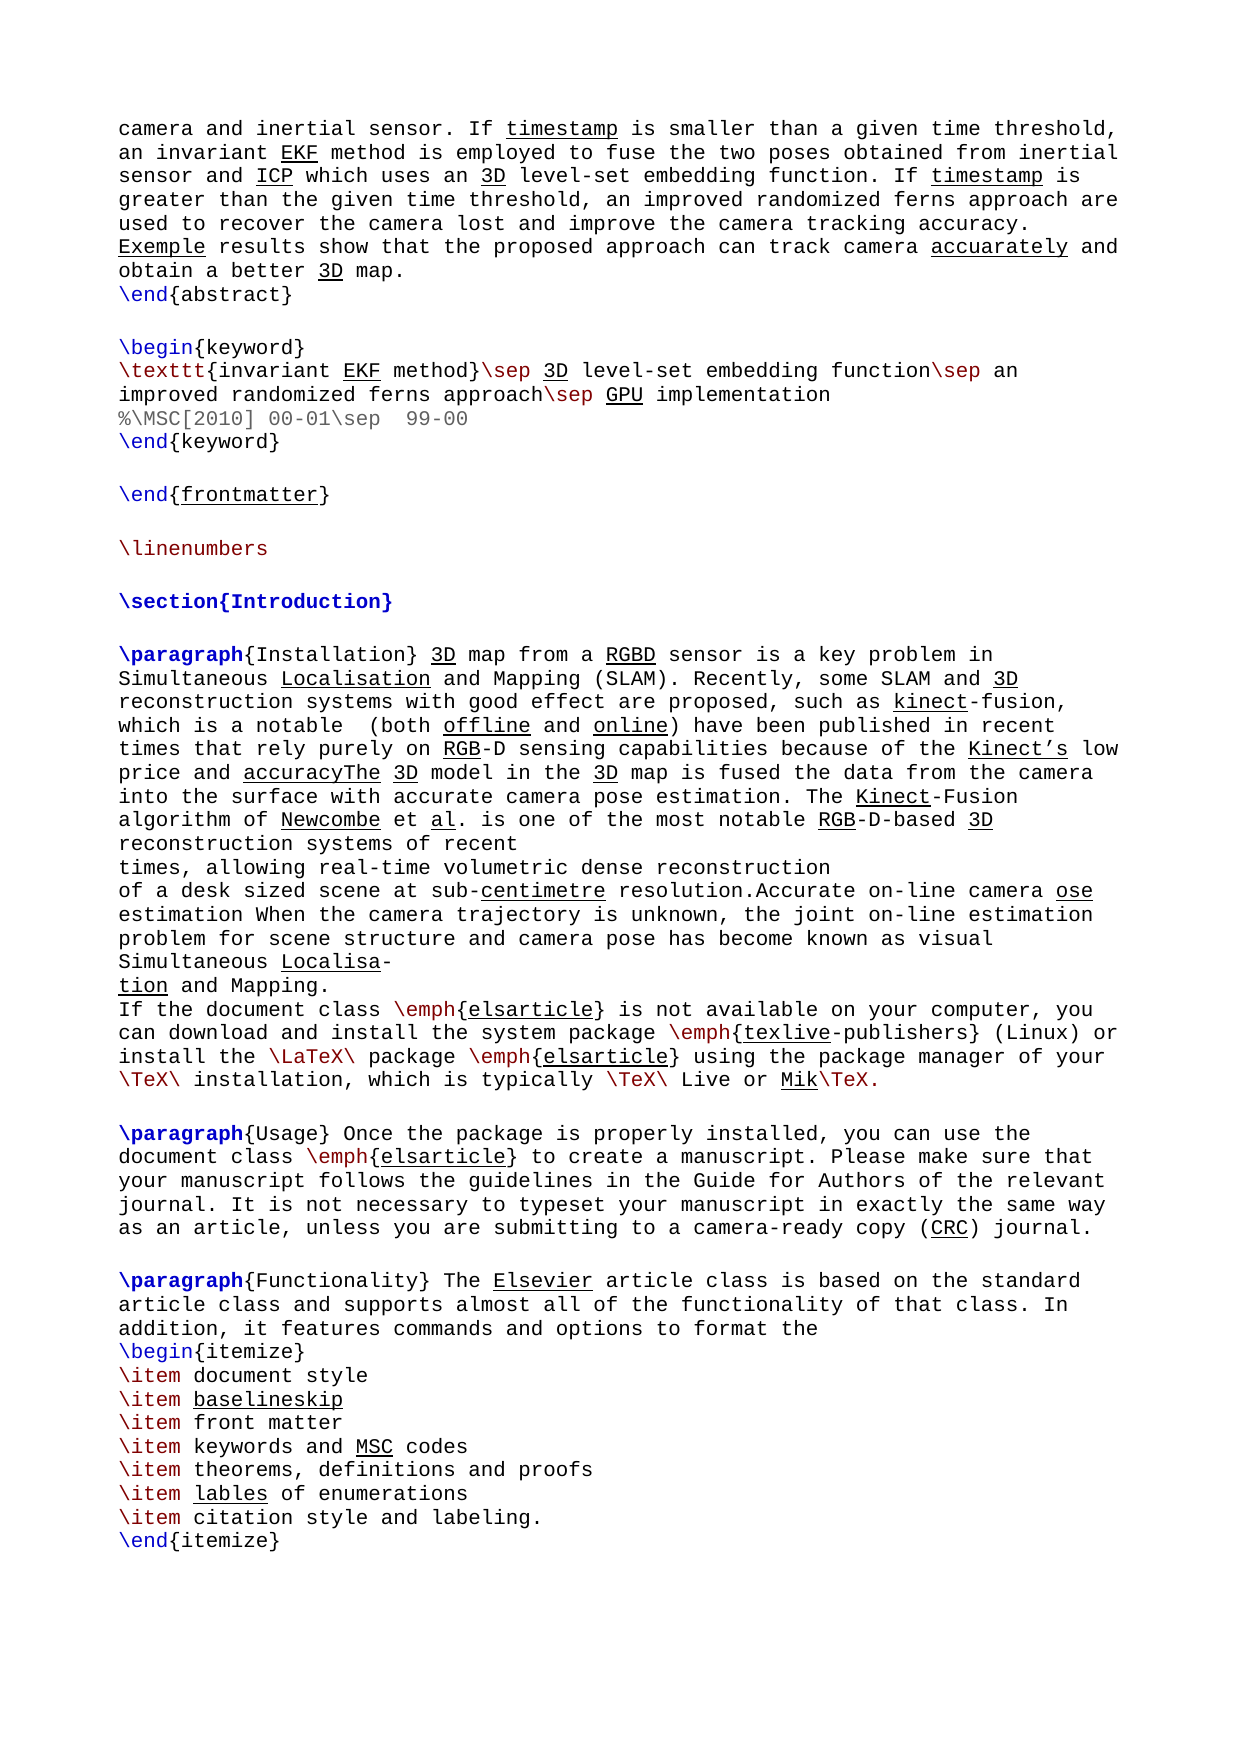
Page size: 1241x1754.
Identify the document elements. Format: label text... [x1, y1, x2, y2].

text tion and Mapping. [118, 975, 1122, 998]
text \end{frontmatter} [118, 484, 1122, 508]
text camera and inertial sensor. If timestamp is smaller than a given time threshold, an invariant EKF method is employed to fuse the two poses obtained from inertial sensor and ICP which uses an 3D level-set embedding function. If timestamp is greater than the given time threshold, an improved randomized ferns approach are used to recover the camera lost and improve the camera tracking accuracy. Exemple results show that the proposed approach can track camera accuarately and obtain a better 3D map. [118, 118, 1122, 284]
text \texttt{invariant EKF method}\sep 3D level-set embedding function\sep an improved randomized ferns approach\sep GPU implementation [118, 360, 1122, 408]
text \begin{keyword} [118, 337, 1122, 360]
text \item keywords and MSC codes [118, 1436, 1122, 1459]
text of a desk sized scene at sub-centimetre resolution.Accurate on-line camera ose estimation When the camera trajectory is unknown, the joint on-line estimation problem for scene structure and camera pose has become known as visual Simultaneous Localisa- [118, 880, 1122, 975]
text %\MSC[2010] 00-01\sep 99-00 [118, 408, 1122, 431]
text \end{keyword} [118, 431, 1122, 455]
text \begin{itemize} [118, 1341, 1122, 1365]
text \item lables of enumerations [118, 1483, 1122, 1507]
text \end{itemize} [118, 1530, 1122, 1554]
text \linenumbers [118, 538, 1122, 561]
text \item document style [118, 1365, 1122, 1388]
text \paragraph{Usage} Once the package is properly installed, you can use the document class \emph{elsarticle} to create a manuscript. Please make sure that your manuscript follows the guidelines in the Guide for Authors of the relevant journal. It is not necessary to typeset your manuscript in exactly the same way as an article, unless you are submitting to a camera-ready copy (CRC) journal. [118, 1123, 1122, 1241]
text \paragraph{Functionality} The Elsevier article class is based on the standard article class and supports almost all of the functionality of that class. In addition, it features commands and options to format the [118, 1270, 1122, 1341]
text \section{Introduction} [118, 591, 1122, 614]
text \item front matter [118, 1412, 1122, 1436]
text \item theorems, definitions and proofs [118, 1459, 1122, 1483]
text times, allowing real-time volumetric dense reconstruction [118, 857, 1122, 880]
text If the document class \emph{elsarticle} is not available on your computer, you can download and install the system package \emph{texlive-publishers} (Linux) or install the \LaTeX\ package \emph{elsarticle} using the package manager of your \TeX\ installation, which is typically \TeX\ Live or Mik\TeX. [118, 998, 1122, 1093]
text \item citation style and labeling. [118, 1507, 1122, 1530]
text \paragraph{Installation} 3D map from a RGBD sensor is a key problem in Simultaneous Localisation and Mapping (SLAM). Recently, some SLAM and 3D reconstruction systems with good effect are proposed, such as kinect-fusion, which is a notable (both offline and online) have been published in recent [118, 644, 1122, 738]
text times that rely purely on RGB-D sensing capabilities because of the Kinect’s low price and accuracyThe 3D model in the 3D map is fused the data from the camera into the surface with accurate camera pose estimation. The Kinect-Fusion algorithm of Newcombe et al. is one of the most notable RGB-D-based 3D reconstruction systems of recent [118, 738, 1122, 857]
text \end{abstract} [118, 284, 1122, 307]
text \item baselineskip [118, 1388, 1122, 1412]
